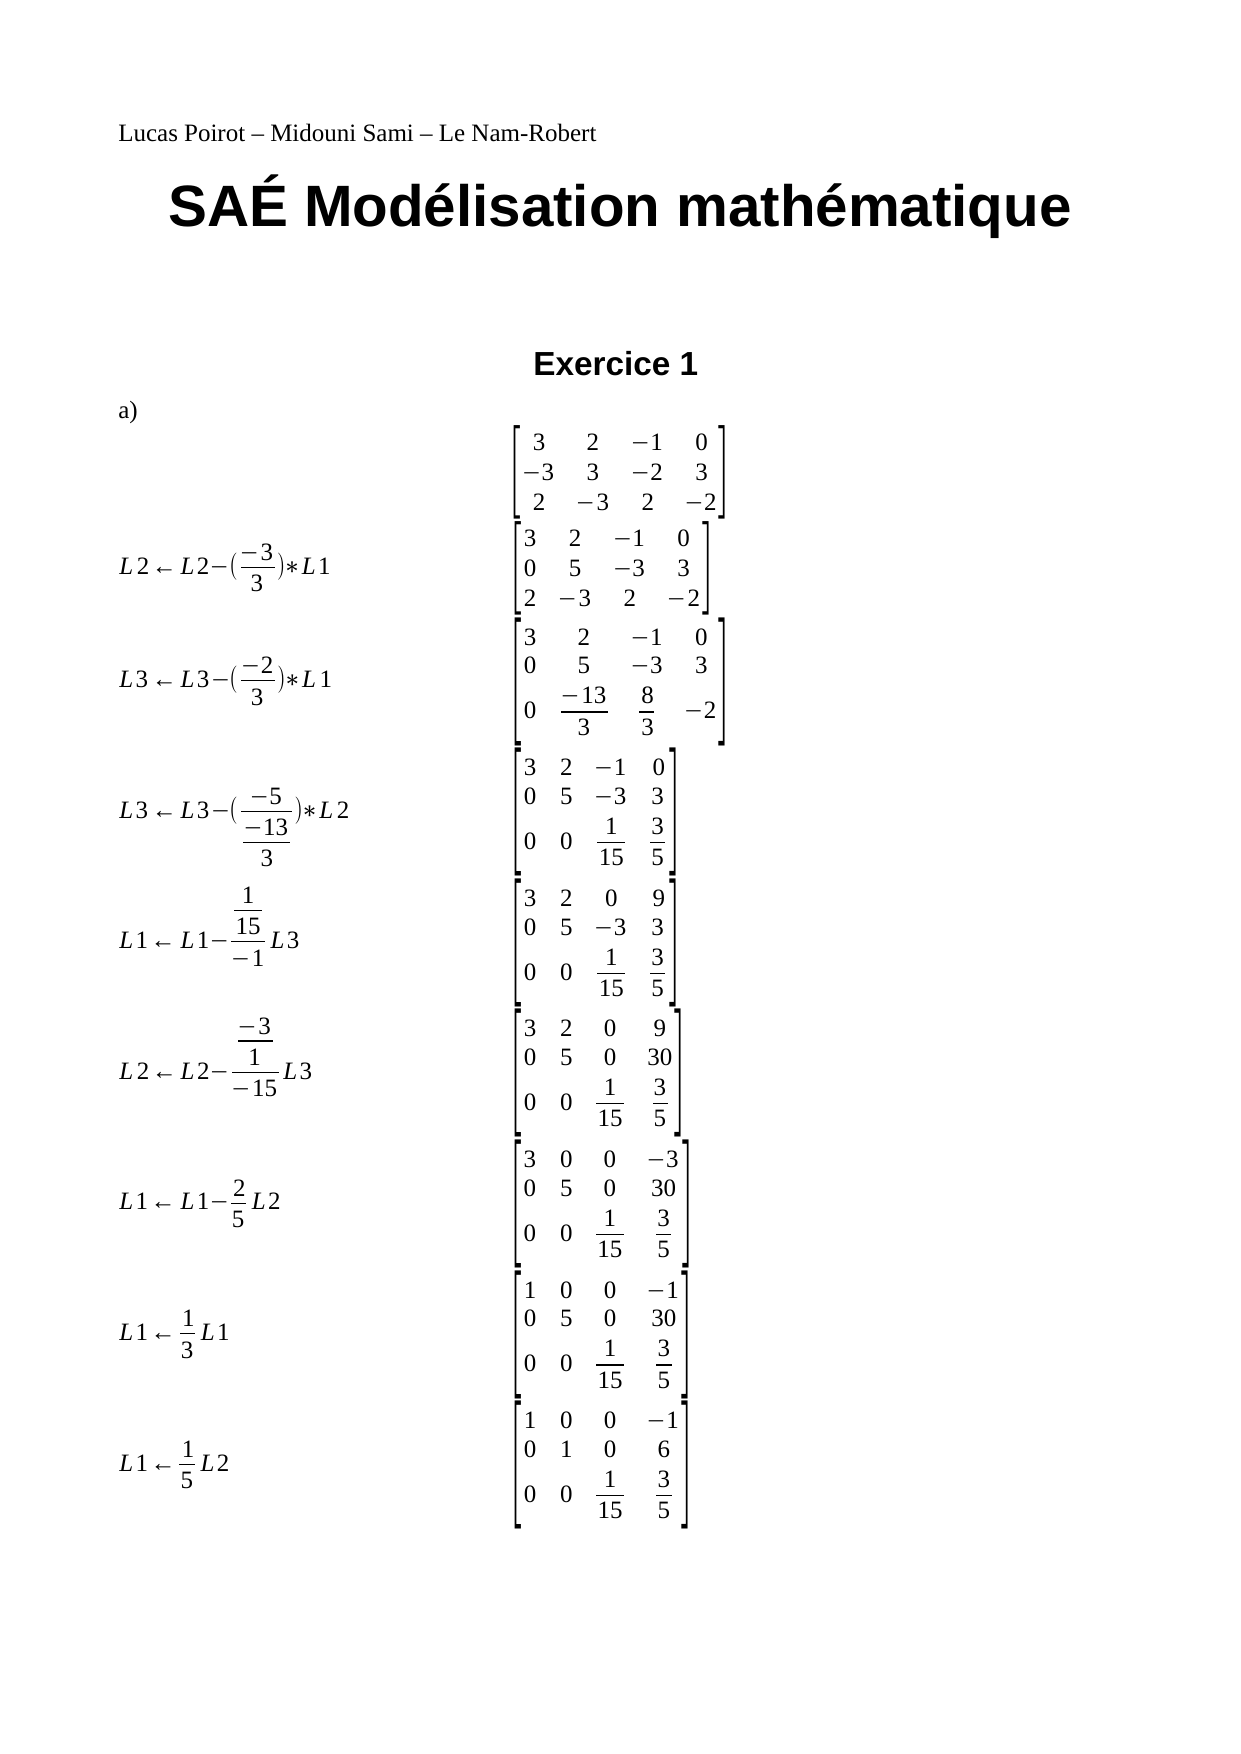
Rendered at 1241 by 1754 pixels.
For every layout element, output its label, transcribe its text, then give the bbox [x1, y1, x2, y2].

text Lucas Poirot – Midouni Sami – Le Nam-Robert [118, 118, 1122, 147]
subtitle Exercice 1 [118, 344, 1122, 382]
title SAÉ Modélisation mathématique [118, 172, 1122, 239]
text a) [118, 395, 1122, 424]
